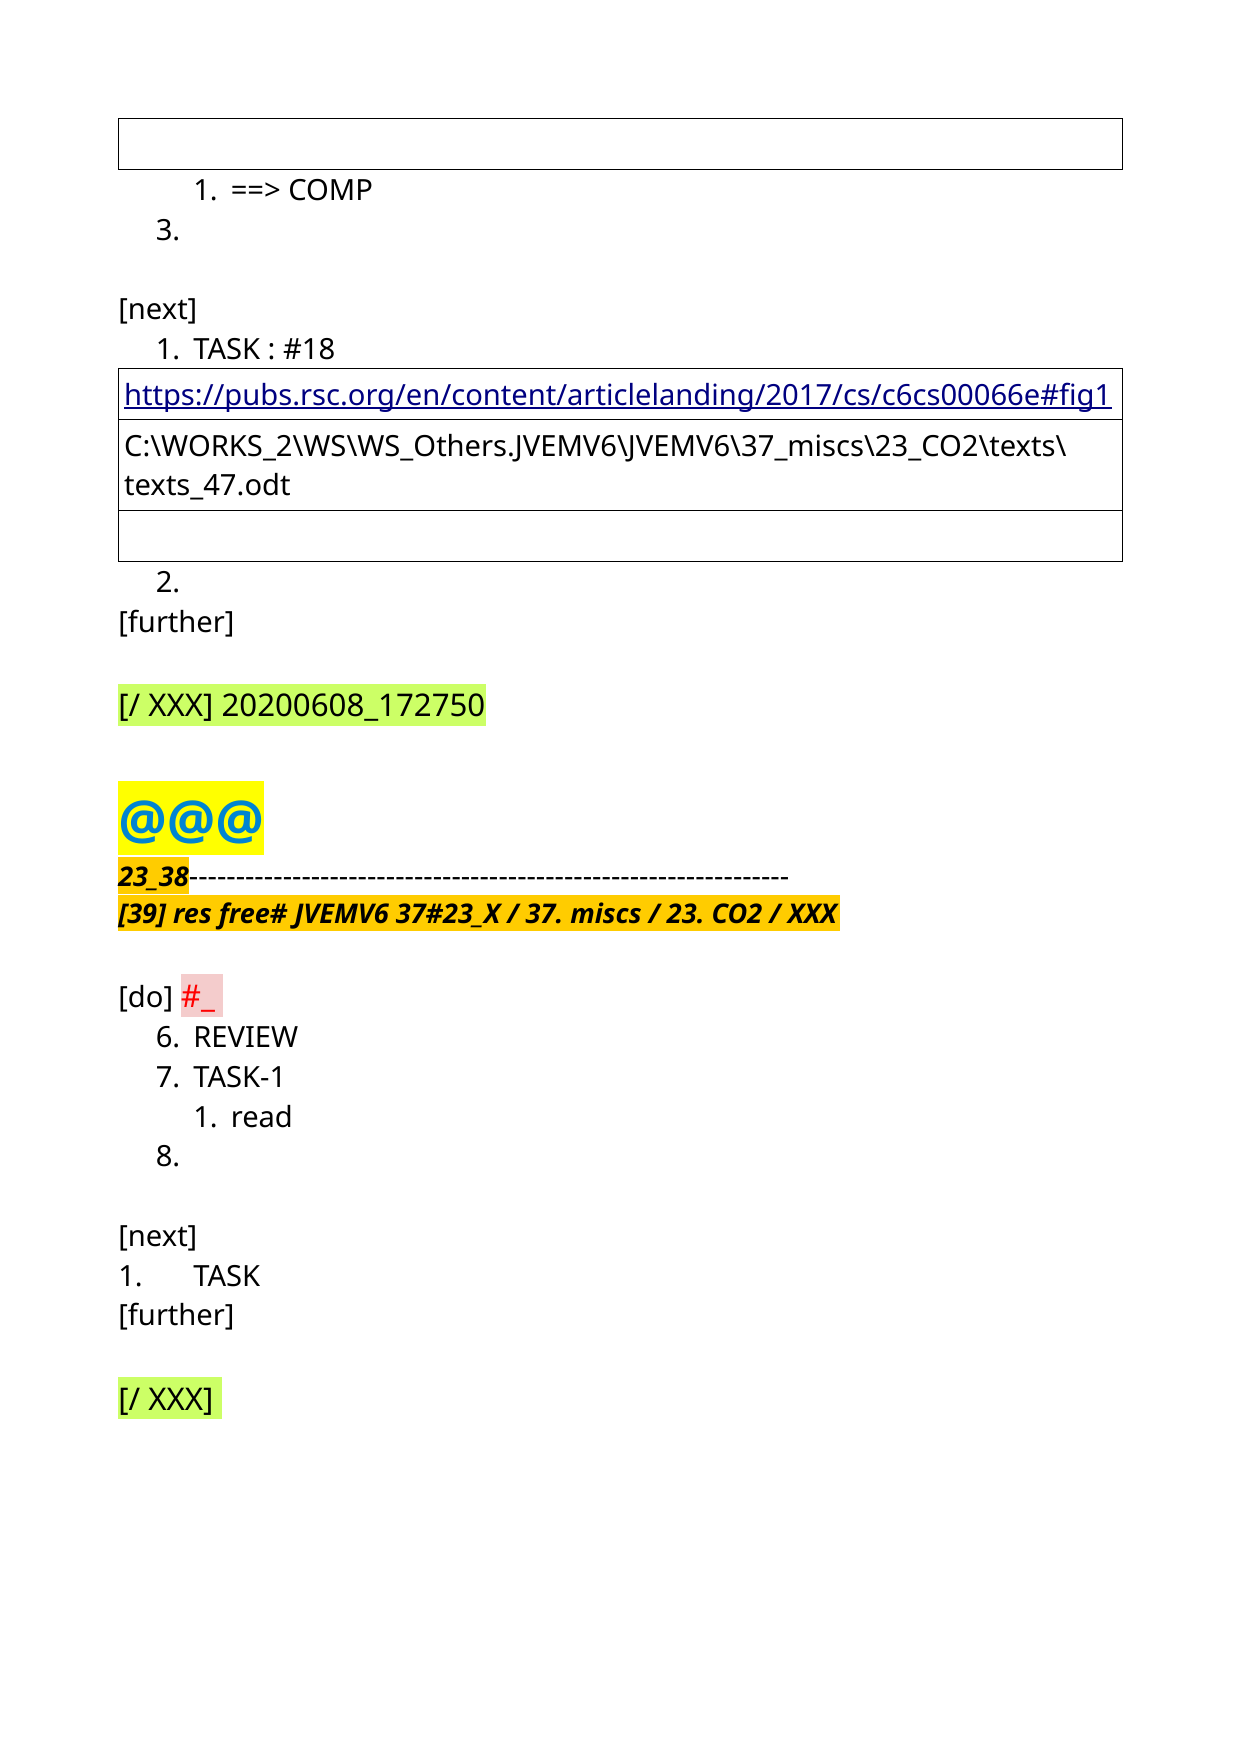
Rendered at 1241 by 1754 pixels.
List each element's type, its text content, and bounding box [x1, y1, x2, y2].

list ==> COMP [193, 170, 1122, 209]
text [further] [118, 1294, 1122, 1334]
text [next] [118, 288, 1122, 328]
text [/ XXX] [118, 1334, 1122, 1419]
list TASK-1 [156, 1056, 1122, 1096]
list TASK [118, 1255, 1122, 1294]
list read [193, 1096, 1122, 1136]
table_cell [119, 119, 1122, 169]
text 23_38---------------------------------------------------------------- [118, 855, 1122, 894]
text [/ XXX] 20200608_172750 [118, 641, 1122, 726]
table_cell C:\WORKS_2\WS\WS_Others.JVEMV6\JVEMV6\37_miscs\23_CO2\texts\texts_47.odt [119, 420, 1122, 510]
text [next] [118, 1215, 1122, 1255]
text [do] #_ [118, 974, 1122, 1017]
text @@@ [118, 781, 1122, 855]
text [further] [118, 601, 1122, 641]
text [39] res free# JVEMV6 37#23_X / 37. miscs / 23. CO2 / XXX [118, 894, 1122, 931]
list REVIEW [156, 1017, 1122, 1056]
table_header https://pubs.rsc.org/en/content/articlelanding/2017/cs/c6cs00066e#fig1 [119, 369, 1122, 419]
table_cell [119, 511, 1122, 561]
list TASK : #18 [156, 328, 1122, 368]
